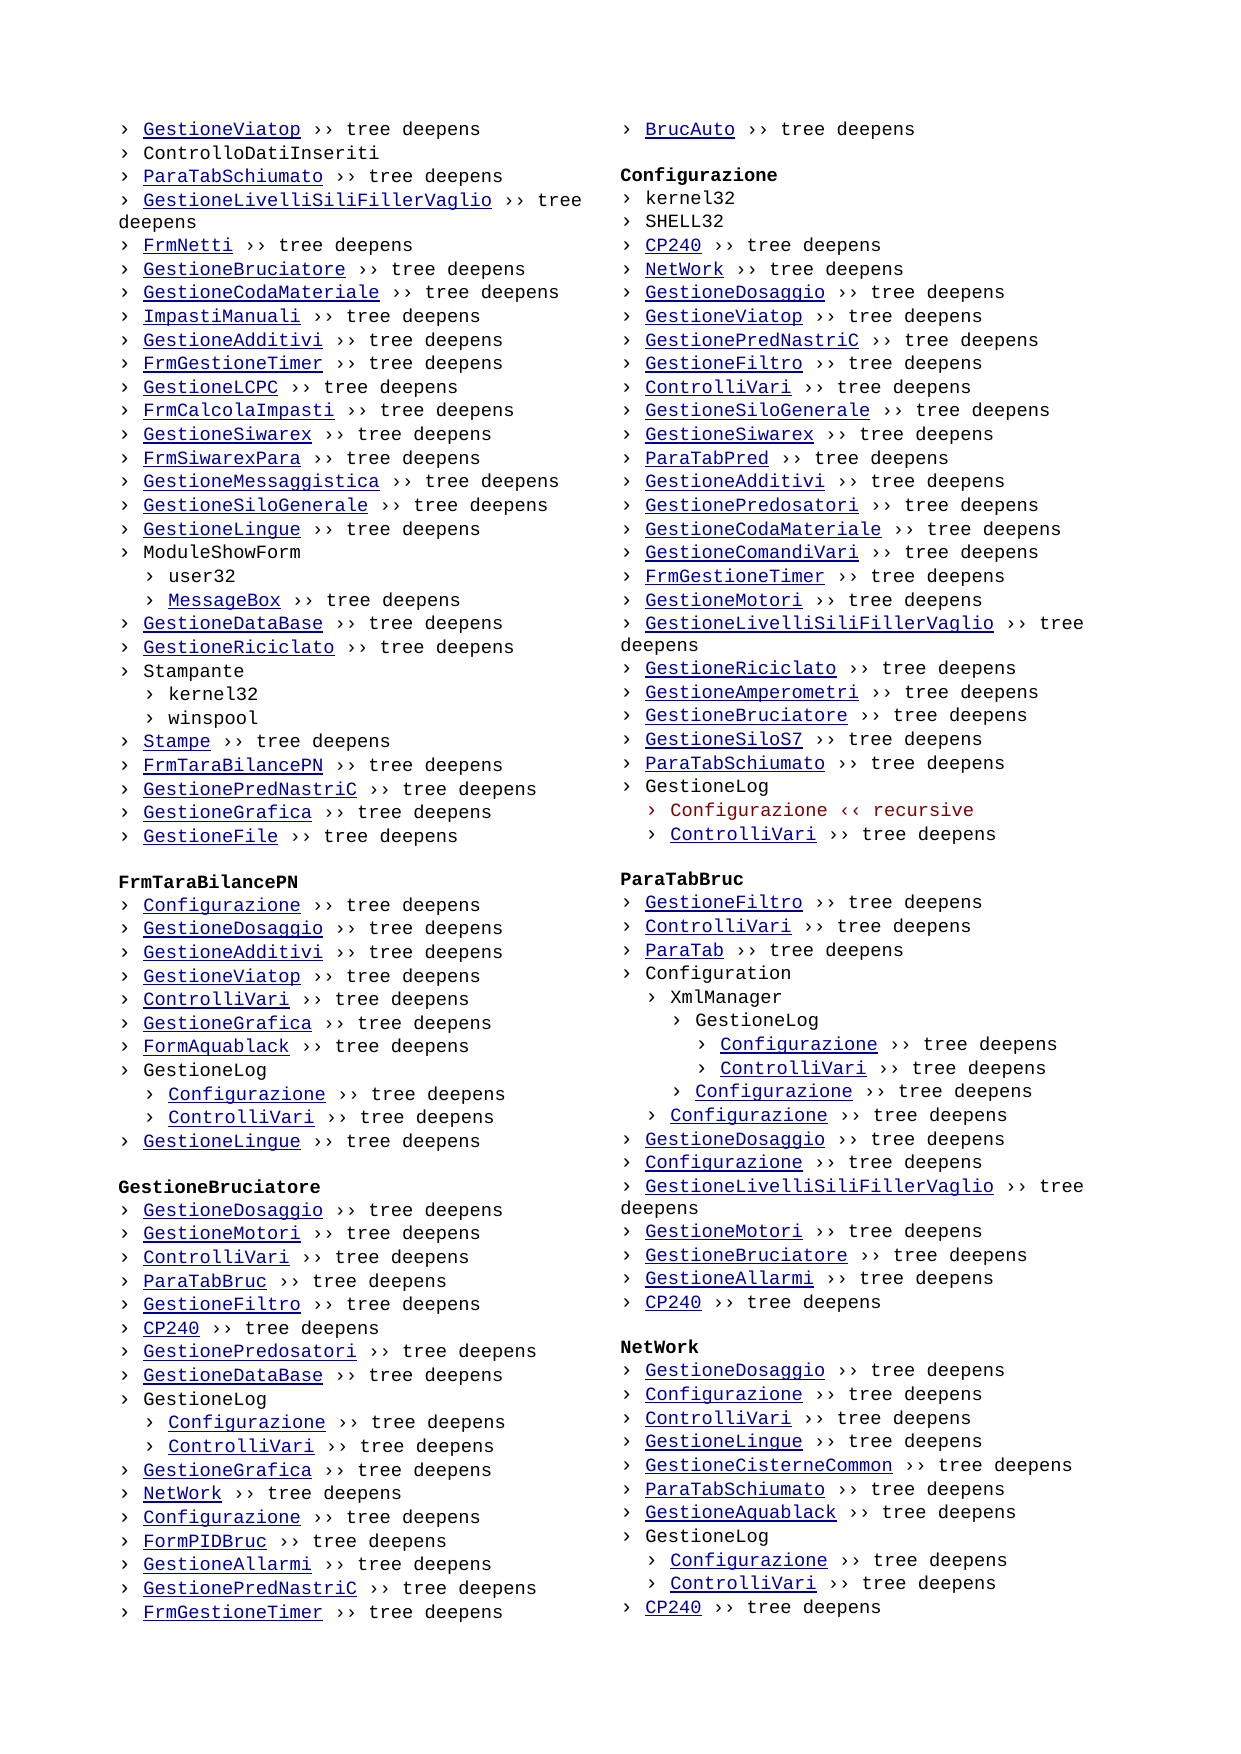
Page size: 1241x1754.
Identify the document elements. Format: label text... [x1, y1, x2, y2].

text › ControlliVari ›› tree deepens [620, 823, 1122, 846]
text › ControlliVari ›› tree deepens [620, 376, 1122, 399]
text › Configurazione ›› tree deepens [620, 1104, 1122, 1128]
text › GestioneLivelliSiliFillerVaglio ›› tree deepens [620, 1175, 1122, 1220]
text › FrmSiwarexPara ›› tree deepens [118, 447, 620, 470]
text › kernel32 [620, 187, 1122, 210]
text › FrmCalcolaImpasti ›› tree deepens [118, 399, 620, 423]
text › Configurazione ›› tree deepens [620, 1548, 1122, 1572]
text › ParaTabBruc ›› tree deepens [118, 1269, 620, 1293]
text › GestioneDosaggio ›› tree deepens [620, 281, 1122, 305]
text › GestioneFiltro ›› tree deepens [118, 1293, 620, 1317]
text › GestionePredosatori ›› tree deepens [620, 494, 1122, 518]
text › ParaTabSchiumato ›› tree deepens [620, 1478, 1122, 1501]
text › Configuration [620, 962, 1122, 986]
text › GestionePredosatori ›› tree deepens [118, 1341, 620, 1364]
text › ModuleShowForm [118, 541, 620, 565]
text › GestioneSiwarex ›› tree deepens [620, 423, 1122, 447]
text › Configurazione ›› tree deepens [620, 1033, 1122, 1057]
text › GestionePredNastriC ›› tree deepens [620, 328, 1122, 352]
text › GestionePredNastriC ›› tree deepens [118, 1577, 620, 1601]
text › Configurazione ›› tree deepens [118, 894, 620, 917]
text › Stampante [118, 659, 620, 683]
text › Configurazione ›› tree deepens [620, 1383, 1122, 1407]
text › GestioneGrafica ›› tree deepens [118, 801, 620, 825]
text › GestioneLingue ›› tree deepens [118, 518, 620, 541]
text › GestioneViatop ›› tree deepens [118, 118, 620, 142]
text › GestioneLog [118, 1388, 620, 1411]
text › GestioneSiwarex ›› tree deepens [118, 423, 620, 447]
text › GestioneLog [620, 1009, 1122, 1033]
text › GestioneBruciatore ›› tree deepens [118, 258, 620, 281]
text › ControlliVari ›› tree deepens [118, 1106, 620, 1130]
text › GestioneDosaggio ›› tree deepens [118, 917, 620, 941]
text › Stampe ›› tree deepens [118, 731, 620, 754]
text › FrmTaraBilancePN ›› tree deepens [118, 754, 620, 778]
text ParaTabBruc [620, 870, 1122, 891]
text Configurazione [620, 165, 1122, 187]
text › ParaTabSchiumato ›› tree deepens [620, 752, 1122, 775]
text › GestioneMotori ›› tree deepens [620, 1220, 1122, 1243]
text › GestioneViatop ›› tree deepens [620, 305, 1122, 328]
text NetWork [620, 1338, 1122, 1359]
text › ParaTab ›› tree deepens [620, 938, 1122, 962]
text › GestioneLivelliSiliFillerVaglio ›› tree deepens [118, 189, 620, 234]
text › GestioneViatop ›› tree deepens [118, 964, 620, 988]
text › GestioneDataBase ›› tree deepens [118, 1364, 620, 1388]
text › GestioneBruciatore ›› tree deepens [620, 1243, 1122, 1267]
text › GestioneDataBase ›› tree deepens [118, 612, 620, 636]
text › NetWork ›› tree deepens [118, 1482, 620, 1506]
text › ControlliVari ›› tree deepens [118, 1246, 620, 1269]
text › ControlliVari ›› tree deepens [118, 1435, 620, 1459]
text › winspool [118, 707, 620, 731]
text › ControlliVari ›› tree deepens [620, 1407, 1122, 1430]
text › GestioneLCPC ›› tree deepens [118, 376, 620, 399]
text › GestioneSiloGenerale ›› tree deepens [620, 399, 1122, 423]
text › FrmGestioneTimer ›› tree deepens [118, 1601, 620, 1624]
text › GestioneLog [118, 1059, 620, 1083]
text › GestioneAdditivi ›› tree deepens [118, 941, 620, 964]
text › Configurazione ›› tree deepens [118, 1506, 620, 1530]
text › FormAquablack ›› tree deepens [118, 1036, 620, 1059]
text › GestioneBruciatore ›› tree deepens [620, 704, 1122, 728]
text › GestioneAdditivi ›› tree deepens [620, 470, 1122, 494]
text › CP240 ›› tree deepens [620, 1291, 1122, 1314]
text GestioneBruciatore [118, 1177, 620, 1199]
text › GestioneDosaggio ›› tree deepens [118, 1199, 620, 1222]
text › GestioneCodaMateriale ›› tree deepens [620, 518, 1122, 541]
text › GestioneLingue ›› tree deepens [118, 1130, 620, 1154]
text › CP240 ›› tree deepens [620, 1596, 1122, 1619]
text › Configurazione ›› tree deepens [118, 1411, 620, 1435]
text › GestioneLog [620, 1525, 1122, 1548]
text › FormPIDBruc ›› tree deepens [118, 1530, 620, 1553]
text › GestioneDosaggio ›› tree deepens [620, 1128, 1122, 1151]
text › GestioneFiltro ›› tree deepens [620, 891, 1122, 915]
text › GestioneCodaMateriale ›› tree deepens [118, 281, 620, 305]
text › GestioneMessaggistica ›› tree deepens [118, 470, 620, 494]
text › user32 [118, 565, 620, 589]
text › GestioneLingue ›› tree deepens [620, 1430, 1122, 1454]
text › ControlliVari ›› tree deepens [620, 915, 1122, 938]
text › ControlliVari ›› tree deepens [118, 988, 620, 1012]
text › GestioneGrafica ›› tree deepens [118, 1459, 620, 1482]
text › Configurazione ›› tree deepens [118, 1083, 620, 1106]
text › GestioneSiloGenerale ›› tree deepens [118, 494, 620, 518]
text › GestioneAdditivi ›› tree deepens [118, 328, 620, 352]
text › ControlliVari ›› tree deepens [620, 1572, 1122, 1596]
text › Configurazione ‹‹ recursive [620, 799, 1122, 823]
text › GestioneLivelliSiliFillerVaglio ›› tree deepens [620, 612, 1122, 657]
text › GestioneAllarmi ›› tree deepens [118, 1553, 620, 1577]
text › BrucAuto ›› tree deepens [620, 118, 1122, 142]
text › GestioneGrafica ›› tree deepens [118, 1012, 620, 1036]
text FrmTaraBilancePN [118, 872, 620, 894]
text › CP240 ›› tree deepens [118, 1317, 620, 1341]
text › ParaTabPred ›› tree deepens [620, 447, 1122, 470]
text › GestioneMotori ›› tree deepens [118, 1222, 620, 1246]
text › NetWork ›› tree deepens [620, 258, 1122, 281]
text › Configurazione ›› tree deepens [620, 1151, 1122, 1175]
text › ImpastiManuali ›› tree deepens [118, 305, 620, 328]
text › Configurazione ›› tree deepens [620, 1080, 1122, 1104]
text › kernel32 [118, 683, 620, 707]
text › SHELL32 [620, 210, 1122, 234]
text › GestioneSiloS7 ›› tree deepens [620, 728, 1122, 752]
text › GestioneLog [620, 775, 1122, 799]
text › GestioneAllarmi ›› tree deepens [620, 1267, 1122, 1291]
text › GestioneCisterneCommon ›› tree deepens [620, 1454, 1122, 1478]
text › MessageBox ›› tree deepens [118, 589, 620, 612]
text › ParaTabSchiumato ›› tree deepens [118, 165, 620, 189]
text › GestionePredNastriC ›› tree deepens [118, 778, 620, 801]
text › GestioneDosaggio ›› tree deepens [620, 1359, 1122, 1383]
text › XmlManager [620, 986, 1122, 1009]
text › GestioneComandiVari ›› tree deepens [620, 541, 1122, 565]
text › GestioneMotori ›› tree deepens [620, 589, 1122, 612]
text › FrmGestioneTimer ›› tree deepens [620, 565, 1122, 589]
text › ControlliVari ›› tree deepens [620, 1057, 1122, 1080]
text › ControlloDatiInseriti [118, 142, 620, 165]
text › GestioneFile ›› tree deepens [118, 825, 620, 849]
text › GestioneRiciclato ›› tree deepens [620, 657, 1122, 681]
text › GestioneAquablack ›› tree deepens [620, 1501, 1122, 1525]
text › GestioneAmperometri ›› tree deepens [620, 681, 1122, 704]
text › GestioneRiciclato ›› tree deepens [118, 636, 620, 659]
text › CP240 ›› tree deepens [620, 234, 1122, 258]
text › GestioneFiltro ›› tree deepens [620, 352, 1122, 376]
text › FrmNetti ›› tree deepens [118, 234, 620, 258]
text › FrmGestioneTimer ›› tree deepens [118, 352, 620, 376]
